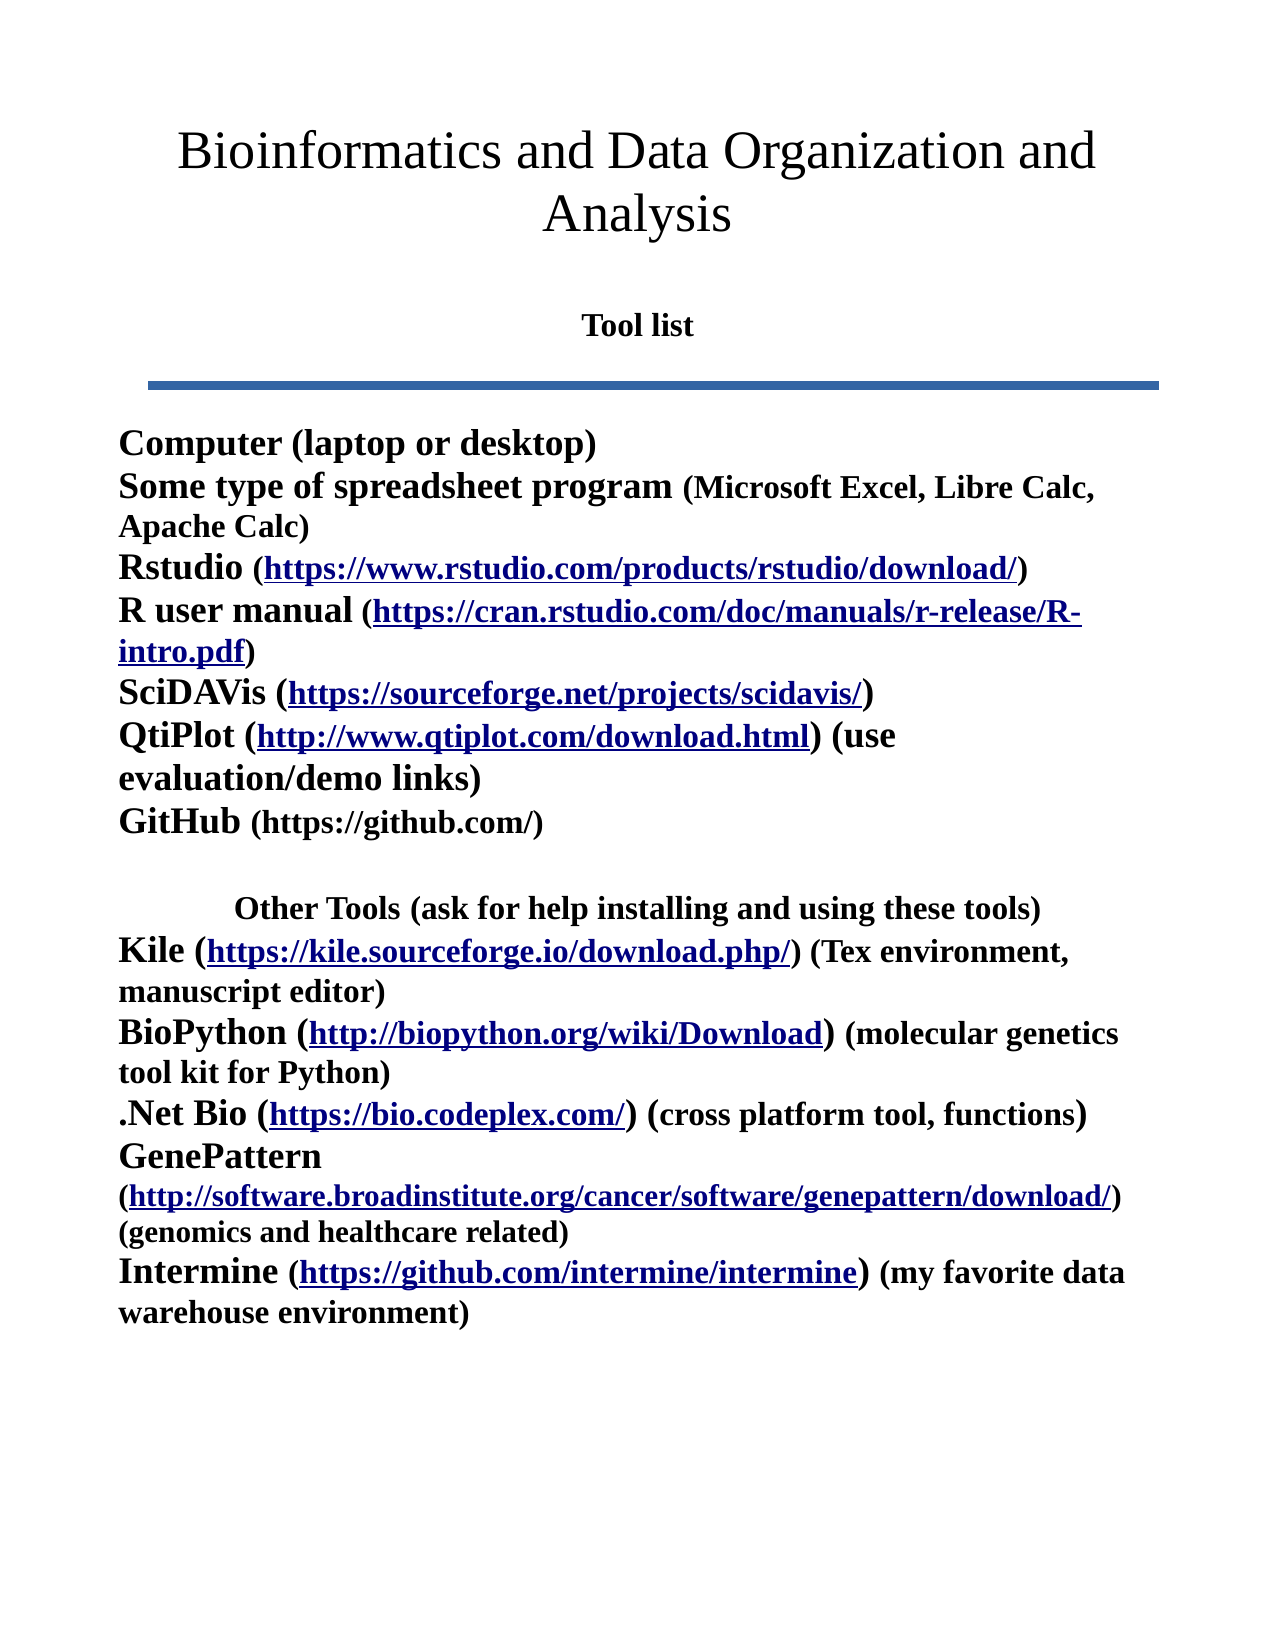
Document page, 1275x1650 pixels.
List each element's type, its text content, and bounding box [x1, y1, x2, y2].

text GenePattern (http://software.broadinstitute.org/cancer/software/genepattern/download/) (genomics and healthcare related) [118, 1134, 1157, 1249]
text BioPython (http://biopython.org/wiki/Download) (molecular genetics tool kit for Python) [118, 1009, 1157, 1091]
text Bioinformatics and Data Organization and Analysis [118, 118, 1157, 243]
text SciDAVis (https://sourceforge.net/projects/scidavis/) [118, 669, 1157, 712]
text Some type of spreadsheet program (Microsoft Excel, Libre Calc, Apache Calc) [118, 463, 1157, 544]
text Rstudio (https://www.rstudio.com/products/rstudio/download/) [118, 544, 1157, 588]
text Kile (https://kile.sourceforge.io/download.php/) (Tex environment, manuscript editor) [118, 928, 1157, 1009]
text Computer (laptop or desktop) [118, 420, 1157, 463]
text Other Tools (ask for help installing and using these tools) [118, 885, 1157, 928]
text .Net Bio (https://bio.codeplex.com/) (cross platform tool, functions) [118, 1091, 1157, 1134]
text QtiPlot (http://www.qtiplot.com/download.html) (use evaluation/demo links) [118, 712, 1157, 798]
text Intermine (https://github.com/intermine/intermine) (my favorite data warehouse environment) [118, 1249, 1157, 1330]
text Tool list [118, 305, 1157, 343]
text R user manual (https://cran.rstudio.com/doc/manuals/r-release/R-intro.pdf) [118, 588, 1157, 669]
text GitHub (https://github.com/) [118, 798, 1157, 842]
